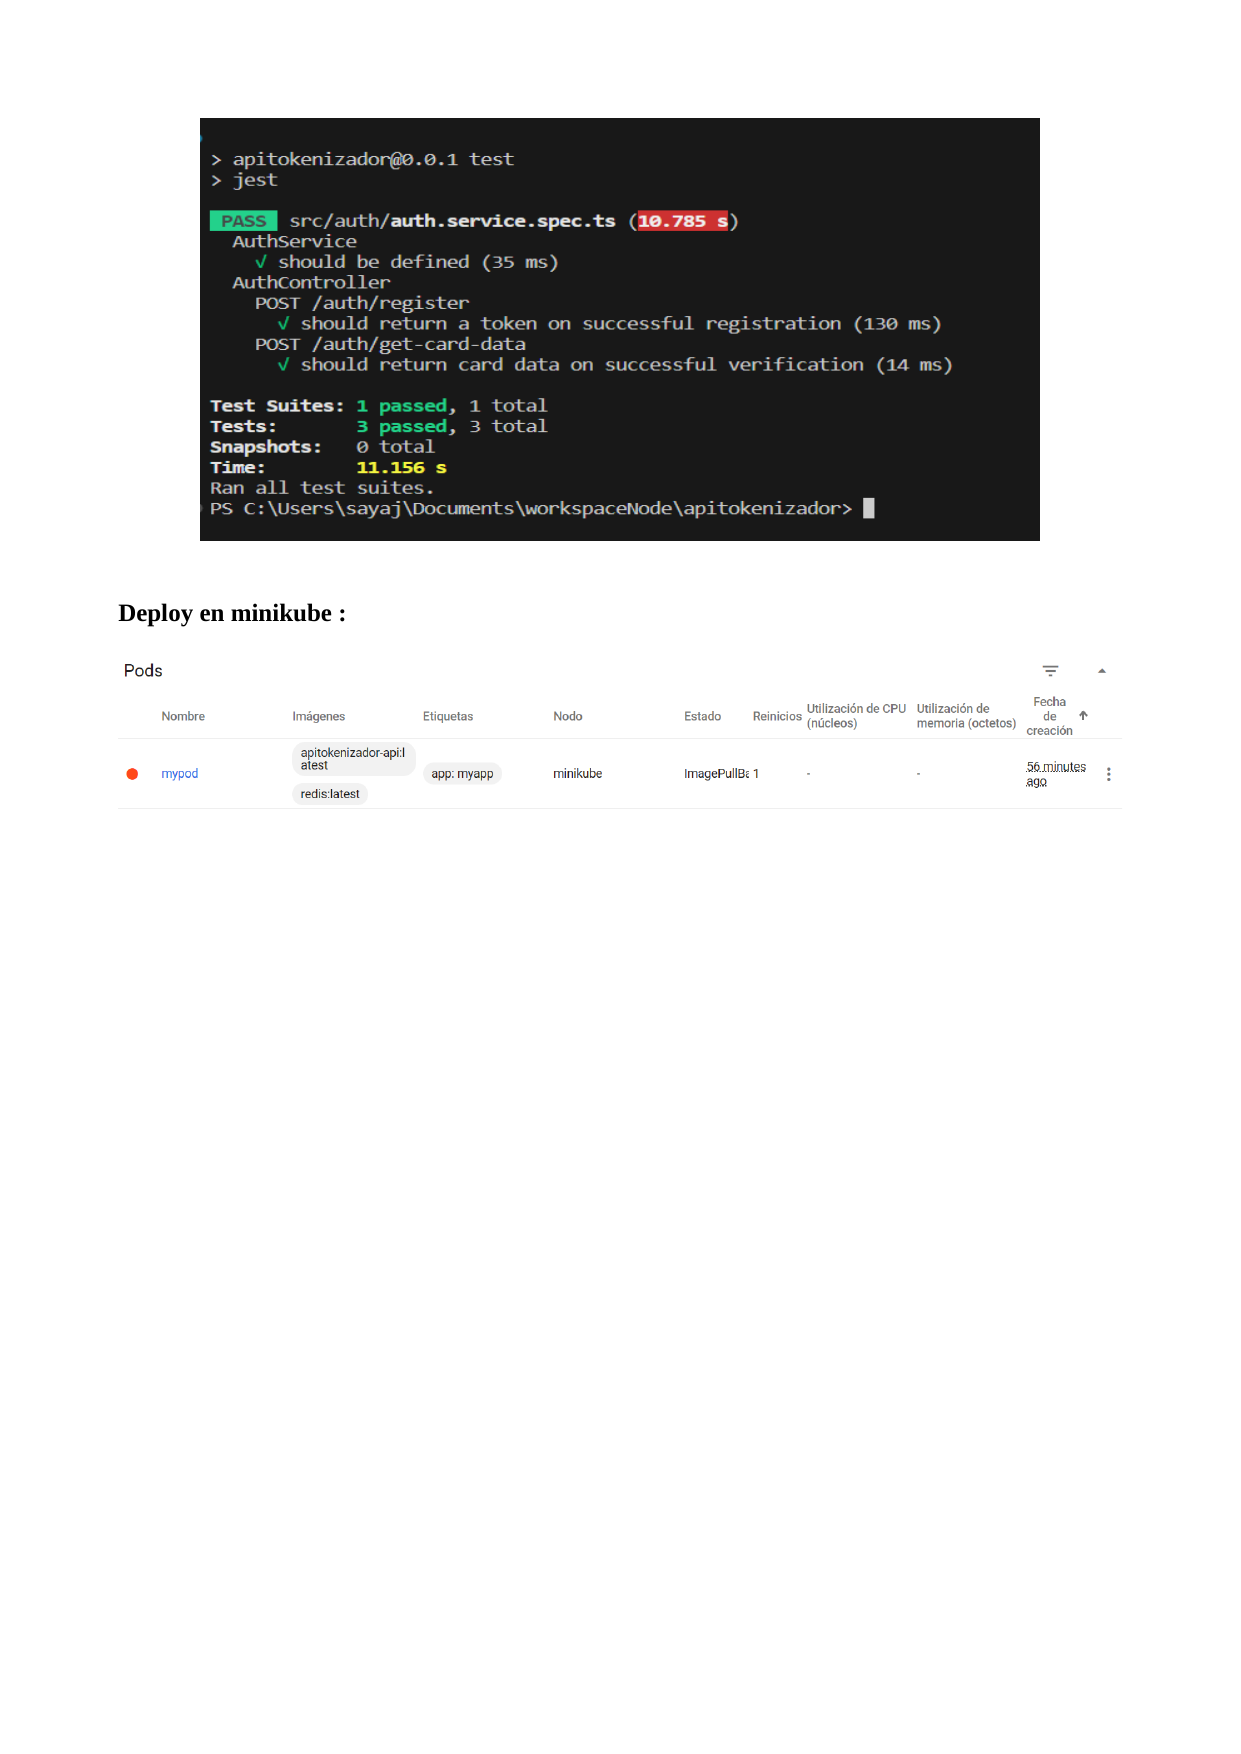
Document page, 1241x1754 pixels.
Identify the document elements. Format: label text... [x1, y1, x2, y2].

picture [200, 118, 1040, 541]
text Deploy en minikube : [118, 598, 1122, 626]
picture [118, 650, 1123, 809]
